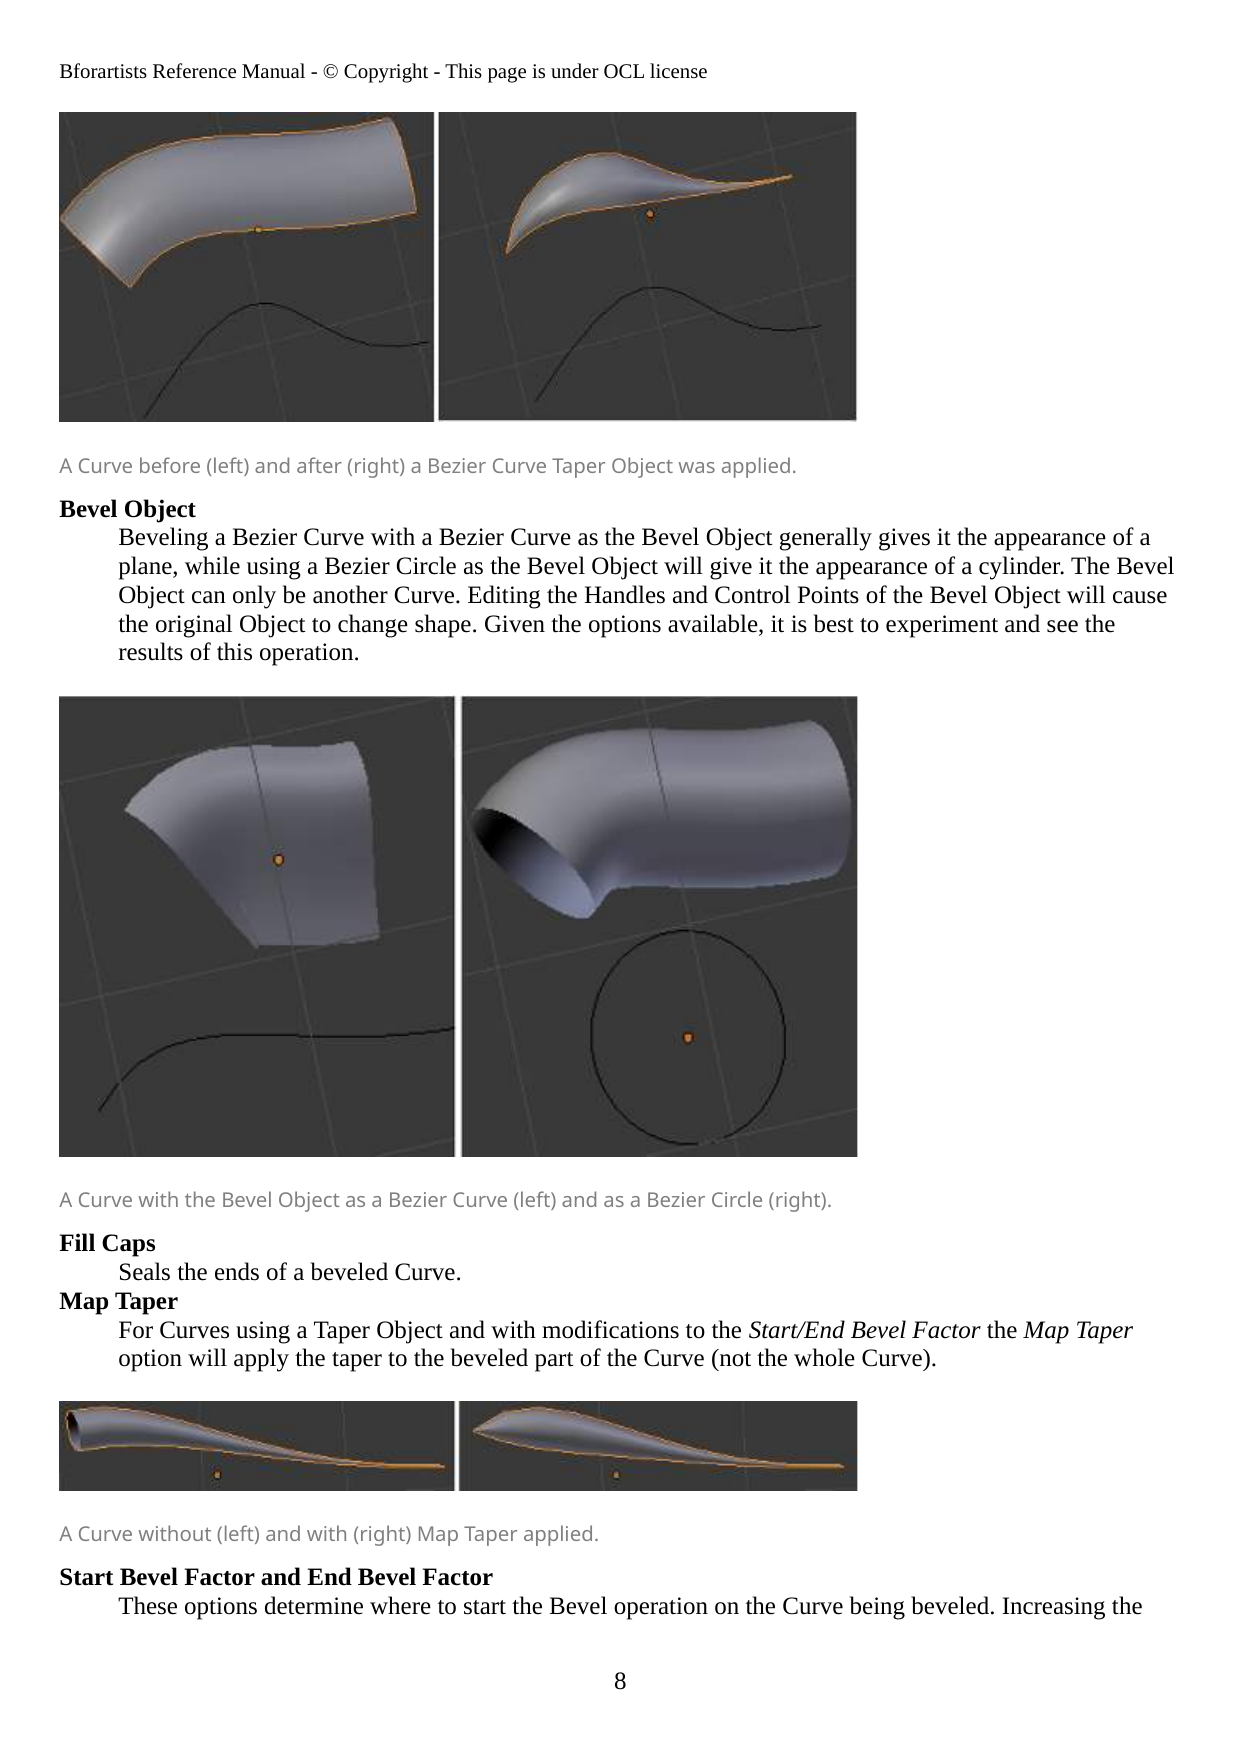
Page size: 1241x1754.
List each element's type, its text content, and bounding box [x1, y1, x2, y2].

subtitle Map Taper [59, 1286, 1181, 1315]
list For Curves using a Taper Object and with modifications to the Start/End Bevel Factor the Map Taper option will apply the taper to the beveled part of the Curve (not the whole Curve). [118, 1315, 1181, 1372]
picture [59, 695, 858, 1157]
subtitle Bevel Object [59, 494, 1181, 522]
text A Curve without (left) and with (right) Map Taper applied. [59, 1517, 1181, 1548]
subtitle Fill Caps [59, 1228, 1181, 1257]
list These options determine where to start the Bevel operation on the Curve being beveled. Increasing the [118, 1591, 1181, 1620]
list Seals the ends of a beveled Curve. [118, 1257, 1181, 1286]
text A Curve with the Bevel Object as a Bezier Curve (left) and as a Bezier Circle (right). [59, 1183, 1181, 1214]
subtitle Start Bevel Factor and End Bevel Factor [59, 1562, 1181, 1591]
list Beveling a Bezier Curve with a Bezier Curve as the Bevel Object generally gives it the appearance of a plane, while using a Bezier Circle as the Bevel Object will give it the appearance of a cylinder. The Bevel Object can only be another Curve. Editing the Handles and Control Points of the Bevel Object will cause the original Object to change shape. Given the options available, it is best to experiment and see the results of this operation. [118, 522, 1181, 666]
text A Curve before (left) and after (right) a Bezier Curve Taper Object was applied. [59, 448, 1181, 479]
picture [59, 1401, 858, 1491]
picture [59, 112, 858, 422]
